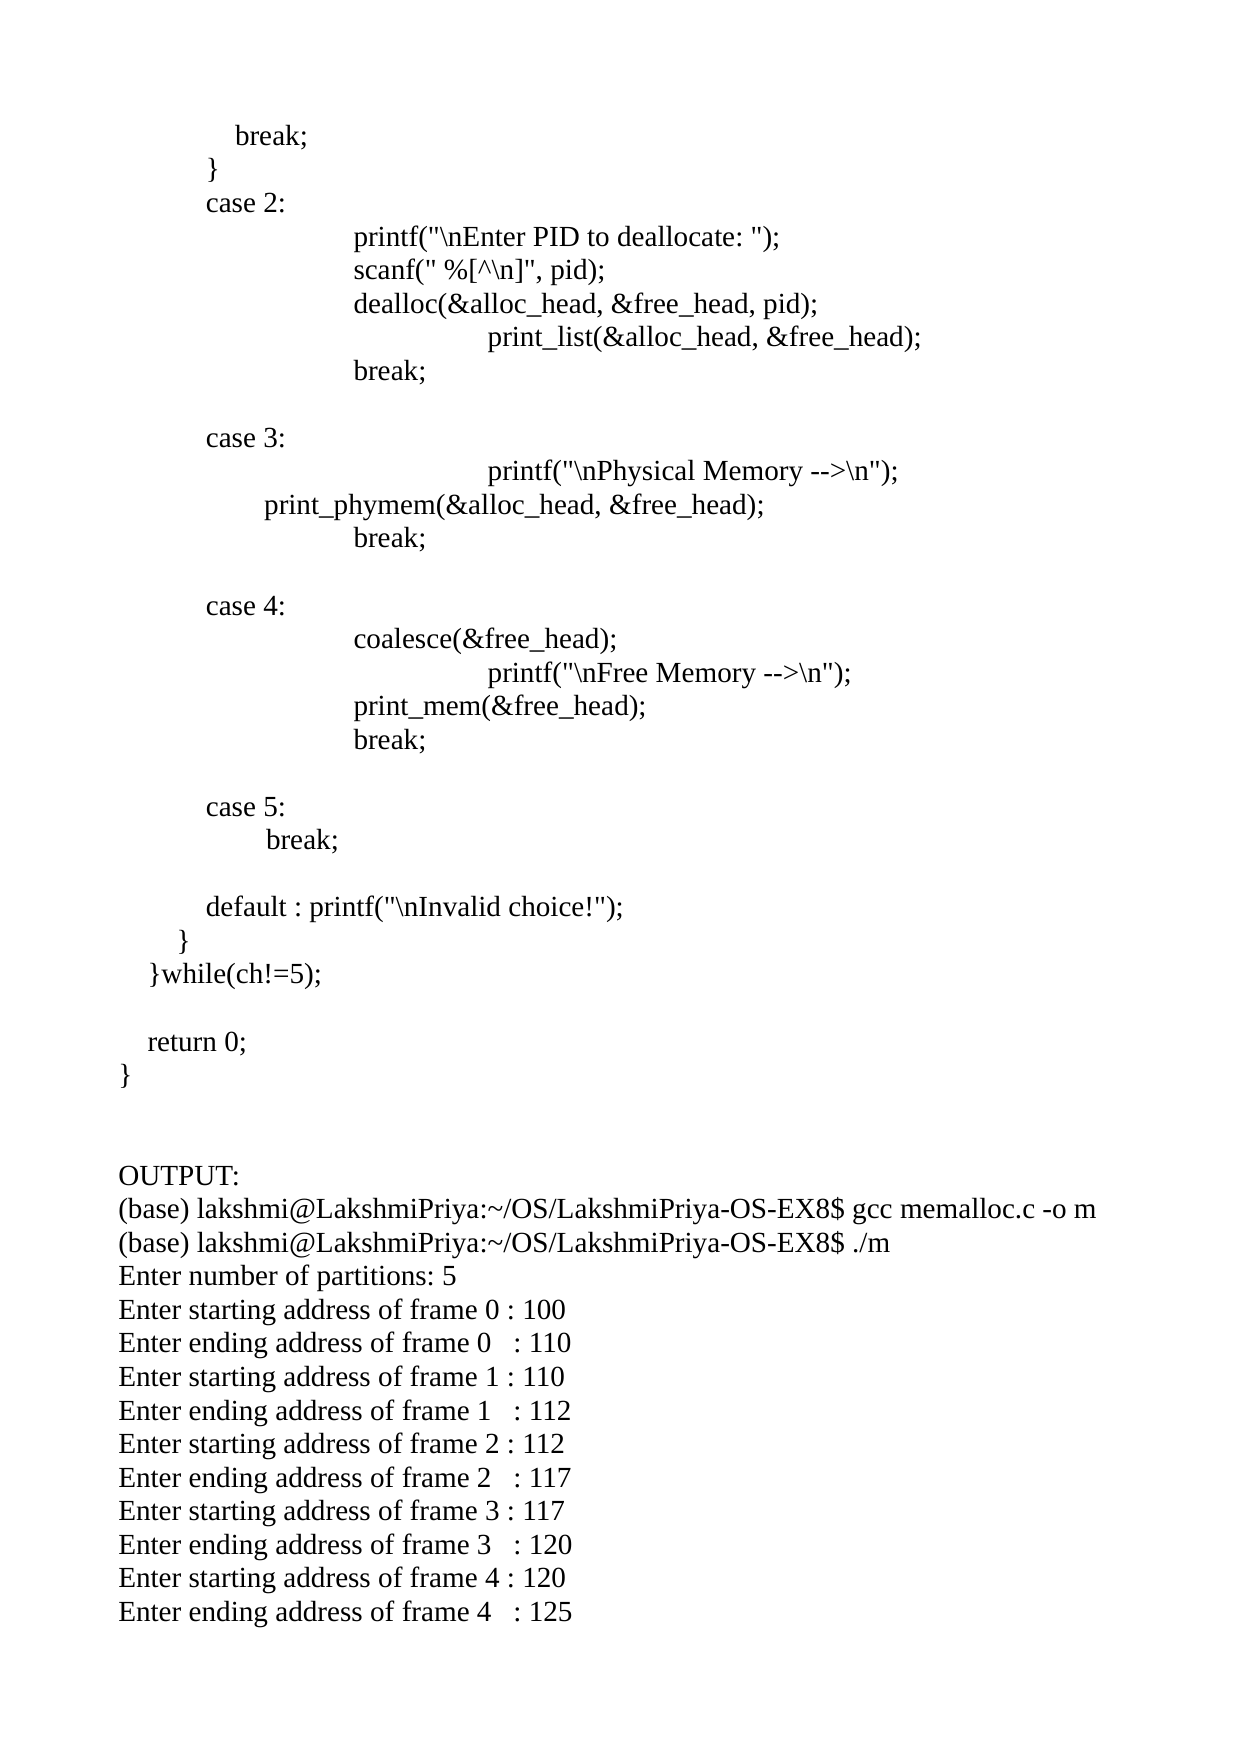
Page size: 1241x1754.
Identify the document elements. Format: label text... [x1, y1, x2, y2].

text Enter ending address of frame 3 : 120 [118, 1527, 1122, 1560]
text return 0; [118, 1024, 1122, 1057]
text print_phymem(&alloc_head, &free_head); [118, 487, 1122, 521]
text print_mem(&free_head); [118, 688, 1122, 722]
text print_list(&alloc_head, &free_head); [118, 319, 1122, 353]
text case 4: [118, 588, 1122, 621]
text coalesce(&free_head); [118, 621, 1122, 655]
text } [118, 1057, 1122, 1091]
text Enter ending address of frame 2 : 117 [118, 1460, 1122, 1493]
text break; [118, 521, 1122, 554]
text OUTPUT: [118, 1158, 1122, 1191]
text dealloc(&alloc_head, &free_head, pid); [118, 286, 1122, 319]
text Enter starting address of frame 2 : 112 [118, 1426, 1122, 1460]
text Enter ending address of frame 4 : 125 [118, 1594, 1122, 1627]
text printf("\nEnter PID to deallocate: "); [118, 219, 1122, 252]
text printf("\nPhysical Memory -->\n"); [118, 453, 1122, 487]
text Enter number of partitions: 5 [118, 1258, 1122, 1292]
text break; [118, 722, 1122, 755]
text Enter starting address of frame 3 : 117 [118, 1493, 1122, 1527]
text scanf(" %[^\n]", pid); [118, 252, 1122, 286]
text break; [118, 118, 1122, 152]
text } [118, 923, 1122, 957]
text }while(ch!=5); [118, 957, 1122, 990]
text Enter starting address of frame 4 : 120 [118, 1560, 1122, 1594]
text (base) lakshmi@LakshmiPriya:~/OS/LakshmiPriya-OS-EX8$ gcc memalloc.c -o m [118, 1191, 1122, 1225]
text printf("\nFree Memory -->\n"); [118, 655, 1122, 688]
text case 5: [118, 789, 1122, 822]
text Enter ending address of frame 0 : 110 [118, 1326, 1122, 1359]
text Enter starting address of frame 1 : 110 [118, 1359, 1122, 1393]
text } [118, 152, 1122, 185]
text case 2: [118, 185, 1122, 219]
text Enter starting address of frame 0 : 100 [118, 1292, 1122, 1326]
text (base) lakshmi@LakshmiPriya:~/OS/LakshmiPriya-OS-EX8$ ./m [118, 1225, 1122, 1258]
text case 3: [118, 420, 1122, 453]
text break; [118, 353, 1122, 386]
text Enter ending address of frame 1 : 112 [118, 1393, 1122, 1426]
text break; [118, 822, 1122, 856]
text default : printf("\nInvalid choice!"); [118, 889, 1122, 923]
